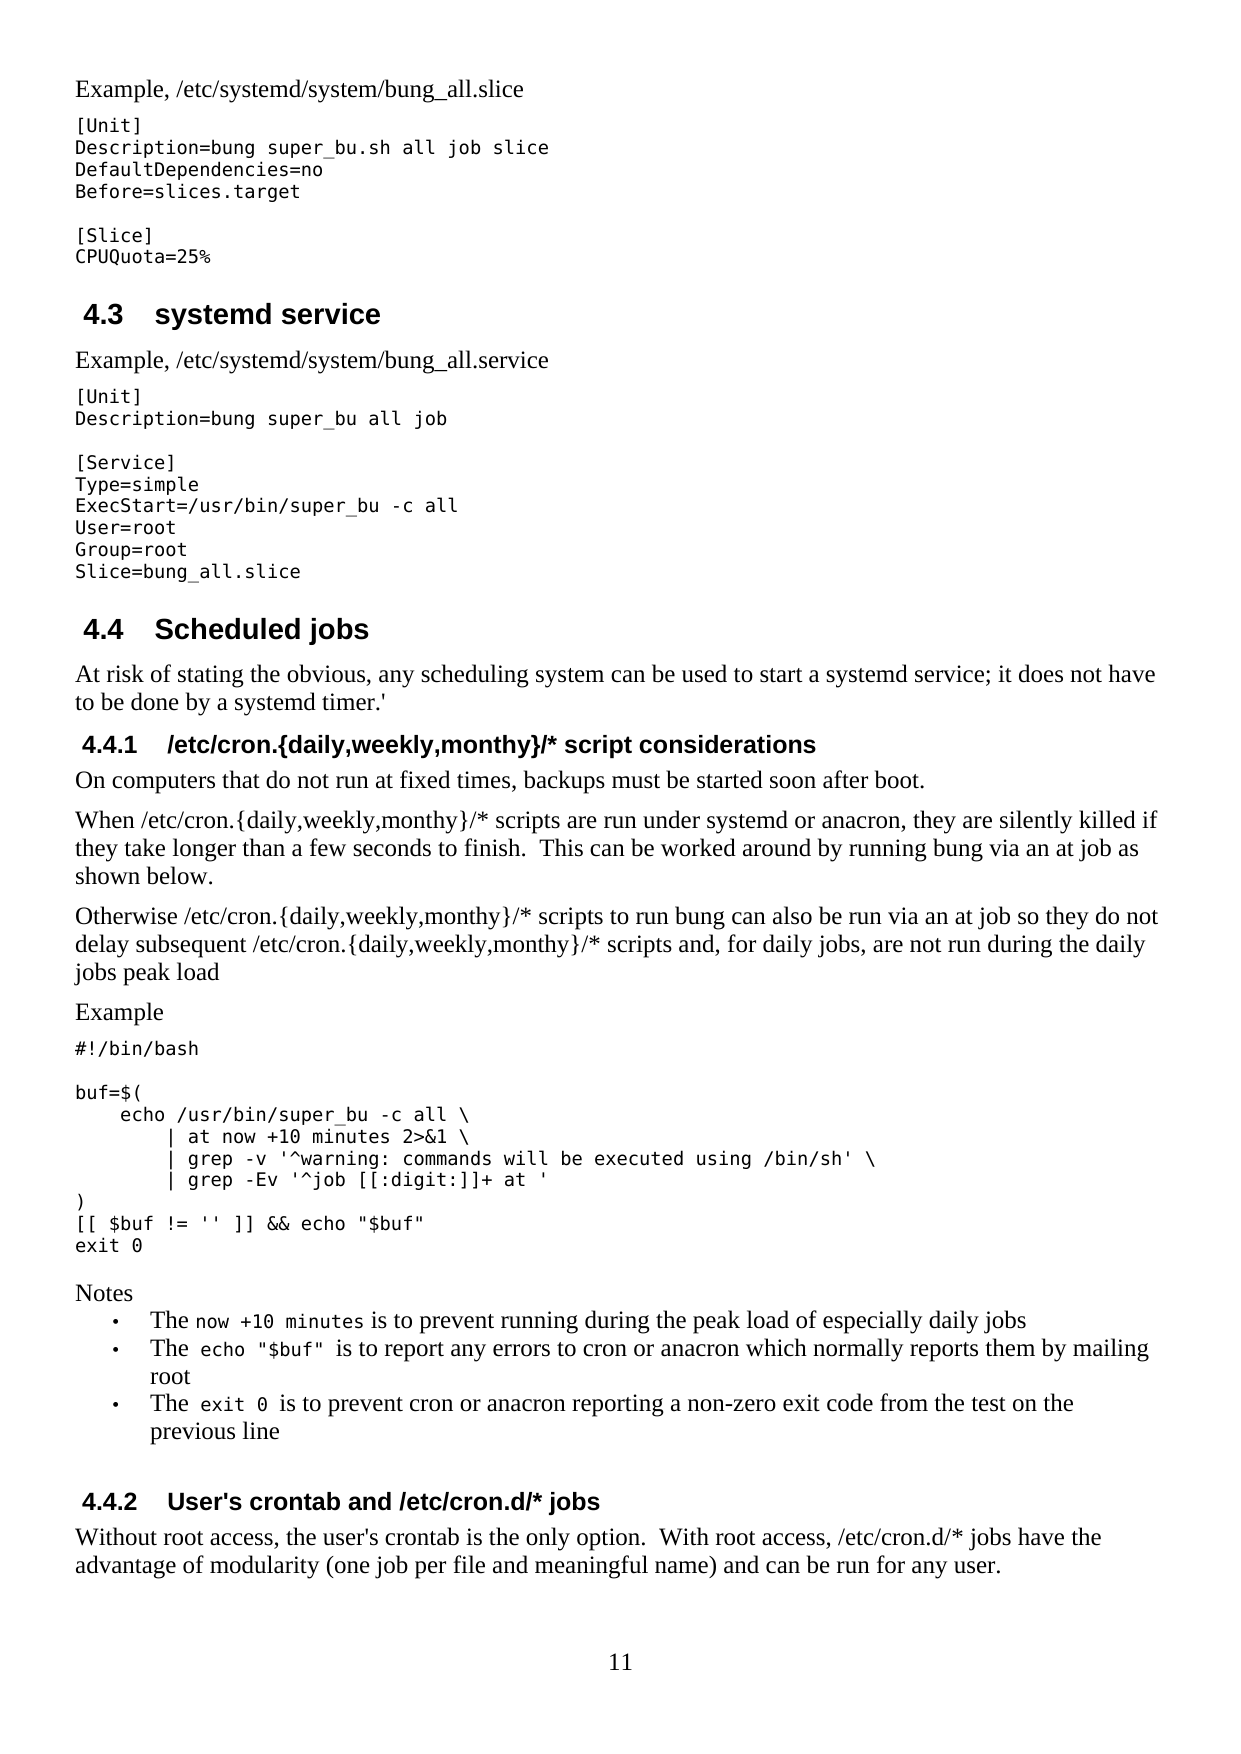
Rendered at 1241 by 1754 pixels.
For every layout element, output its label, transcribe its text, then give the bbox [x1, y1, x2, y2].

text Description=bung super_bu all job [75, 408, 1166, 430]
text | at now +10 minutes 2>&1 \ [75, 1126, 1166, 1147]
text CPUQuota=25% [75, 246, 1166, 268]
text Notes [75, 1279, 1166, 1306]
text #!/bin/bash [75, 1038, 1166, 1060]
text [Unit] [75, 386, 1166, 408]
subtitle systemd service [75, 298, 1166, 331]
text ) [75, 1191, 1166, 1213]
text Example, /etc/systemd/system/bung_all.slice [75, 75, 1166, 103]
text [Service] [75, 452, 1166, 474]
text ExecStart=/usr/bin/super_bu -c all [75, 496, 1166, 517]
list The now +10 minutes is to prevent running during the peak load of especially daily jobs [112, 1306, 1166, 1334]
text When /etc/cron.{daily,weekly,monthy}/* scripts are run under systemd or anacron, they are silently killed if they take longer than a few seconds to finish. This can be worked around by running bung via an at job as shown below. [75, 807, 1166, 890]
text Group=root [75, 539, 1166, 561]
text On computers that do not run at fixed times, backups must be started soon after boot. [75, 766, 1166, 794]
subtitle Scheduled jobs [75, 613, 1166, 646]
text | grep -Ev '^job [[:digit:]]+ at ' [75, 1169, 1166, 1191]
text [Unit] [75, 115, 1166, 137]
text exit 0 [75, 1235, 1166, 1257]
text Description=bung super_bu.sh all job slice [75, 137, 1166, 159]
text Example, /etc/systemd/system/bung_all.service [75, 346, 1166, 374]
text | grep -v '^warning: commands will be executed using /bin/sh' \ [75, 1147, 1166, 1169]
text User=root [75, 517, 1166, 539]
text DefaultDependencies=no [75, 159, 1166, 181]
text Type=simple [75, 474, 1166, 496]
text echo /usr/bin/super_bu -c all \ [75, 1104, 1166, 1126]
text Without root access, the user's crontab is the only option. With root access, /etc/cron.d/* jobs have the advantage of modularity (one job per file and meaningful name) and can be run for any user. [75, 1523, 1166, 1578]
text Otherwise /etc/cron.{daily,weekly,monthy}/* scripts to run bung can also be run via an at job so they do not delay subsequent /etc/cron.{daily,weekly,monthy}/* scripts and, for daily jobs, are not run during the daily jobs peak load [75, 902, 1166, 985]
text Before=slices.target [75, 181, 1166, 203]
text [[ $buf != '' ]] && echo "$buf" [75, 1213, 1166, 1235]
text [Slice] [75, 224, 1166, 246]
text Slice=bung_all.slice [75, 561, 1166, 583]
list The echo "$buf" is to report any errors to cron or anacron which normally reports them by mailing root [112, 1334, 1166, 1389]
text At risk of stating the obvious, any scheduling system can be used to start a systemd service; it does not have to be done by a systemd timer.' [75, 661, 1166, 716]
subtitle User's crontab and /etc/cron.d/* jobs [75, 1488, 1166, 1516]
text buf=$( [75, 1082, 1166, 1104]
list The exit 0 is to prevent cron or anacron reporting a non-zero exit code from the test on the previous line [112, 1389, 1166, 1445]
subtitle /etc/cron.{daily,weekly,monthy}/* script considerations [75, 731, 1166, 759]
text Example [75, 998, 1166, 1026]
